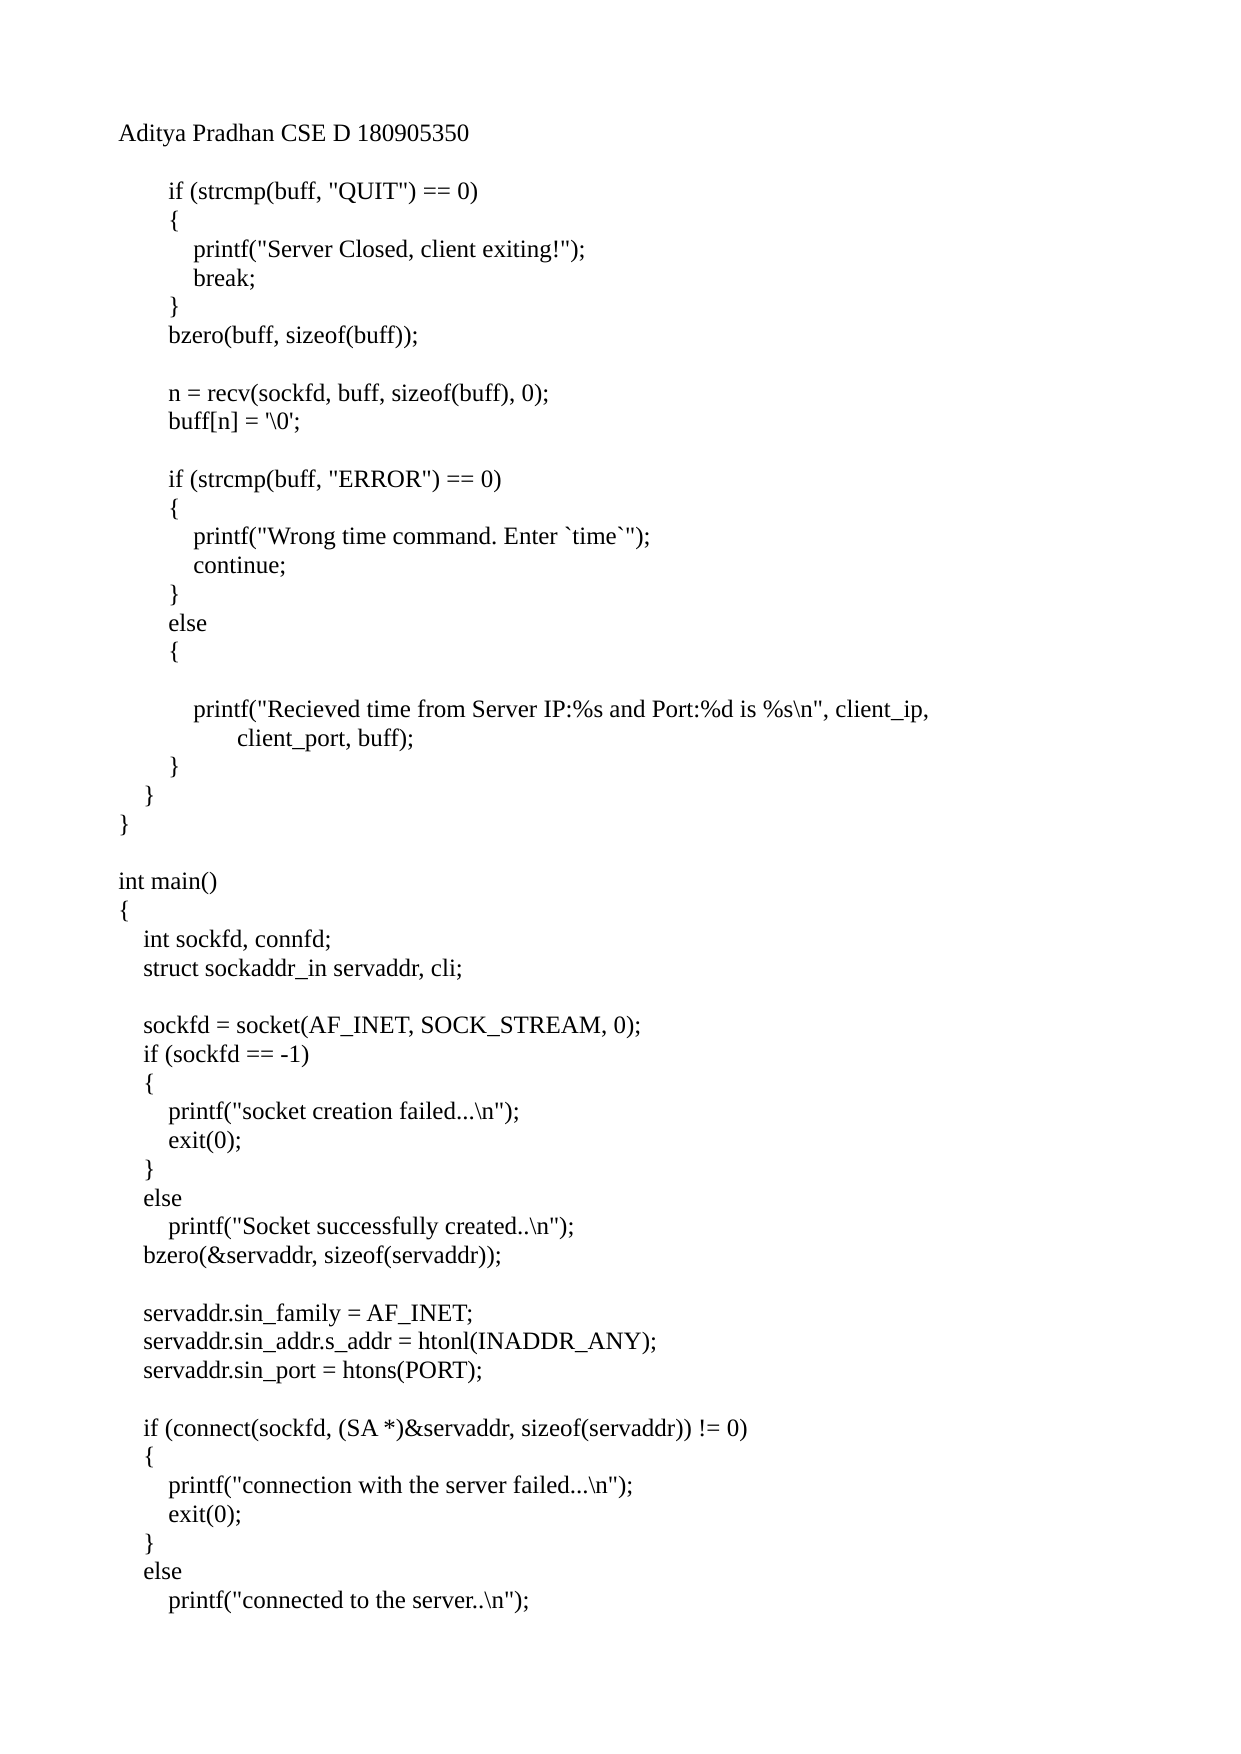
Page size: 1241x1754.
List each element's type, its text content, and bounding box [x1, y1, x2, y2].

text client_port, buff); [118, 723, 1122, 751]
text if (sockfd == -1) [118, 1039, 1122, 1068]
text int sockfd, connfd; [118, 924, 1122, 953]
text printf("connection with the server failed...\n"); [118, 1470, 1122, 1499]
text } [118, 809, 1122, 838]
text buff[n] = '\0'; [118, 406, 1122, 435]
text servaddr.sin_family = AF_INET; [118, 1298, 1122, 1326]
text exit(0); [118, 1499, 1122, 1528]
text struct sockaddr_in servaddr, cli; [118, 953, 1122, 981]
text printf("socket creation failed...\n"); [118, 1096, 1122, 1125]
text int main() [118, 866, 1122, 895]
text printf("Socket successfully created..\n"); [118, 1211, 1122, 1240]
text bzero(&servaddr, sizeof(servaddr)); [118, 1240, 1122, 1269]
text servaddr.sin_port = htons(PORT); [118, 1355, 1122, 1384]
text if (strcmp(buff, "QUIT") == 0) [118, 176, 1122, 205]
text printf("Recieved time from Server IP:%s and Port:%d is %s\n", client_ip, [118, 694, 1122, 723]
text printf("Wrong time command. Enter `time`"); [118, 521, 1122, 550]
text servaddr.sin_addr.s_addr = htonl(INADDR_ANY); [118, 1326, 1122, 1355]
text if (strcmp(buff, "ERROR") == 0) [118, 464, 1122, 493]
text if (connect(sockfd, (SA *)&servaddr, sizeof(servaddr)) != 0) [118, 1413, 1122, 1441]
text else [118, 608, 1122, 636]
text bzero(buff, sizeof(buff)); [118, 320, 1122, 349]
text break; [118, 263, 1122, 291]
text } [118, 1528, 1122, 1556]
text } [118, 579, 1122, 608]
text } [118, 1154, 1122, 1183]
text n = recv(sockfd, buff, sizeof(buff), 0); [118, 378, 1122, 406]
text printf("connected to the server..\n"); [118, 1585, 1122, 1614]
text { [118, 493, 1122, 521]
text } [118, 291, 1122, 320]
text } [118, 751, 1122, 780]
text continue; [118, 550, 1122, 579]
text { [118, 205, 1122, 234]
text { [118, 636, 1122, 665]
text } [118, 780, 1122, 809]
text else [118, 1183, 1122, 1211]
text else [118, 1556, 1122, 1585]
text { [118, 1068, 1122, 1096]
text sockfd = socket(AF_INET, SOCK_STREAM, 0); [118, 1010, 1122, 1039]
text { [118, 895, 1122, 924]
text printf("Server Closed, client exiting!"); [118, 234, 1122, 263]
text exit(0); [118, 1125, 1122, 1154]
text { [118, 1441, 1122, 1470]
